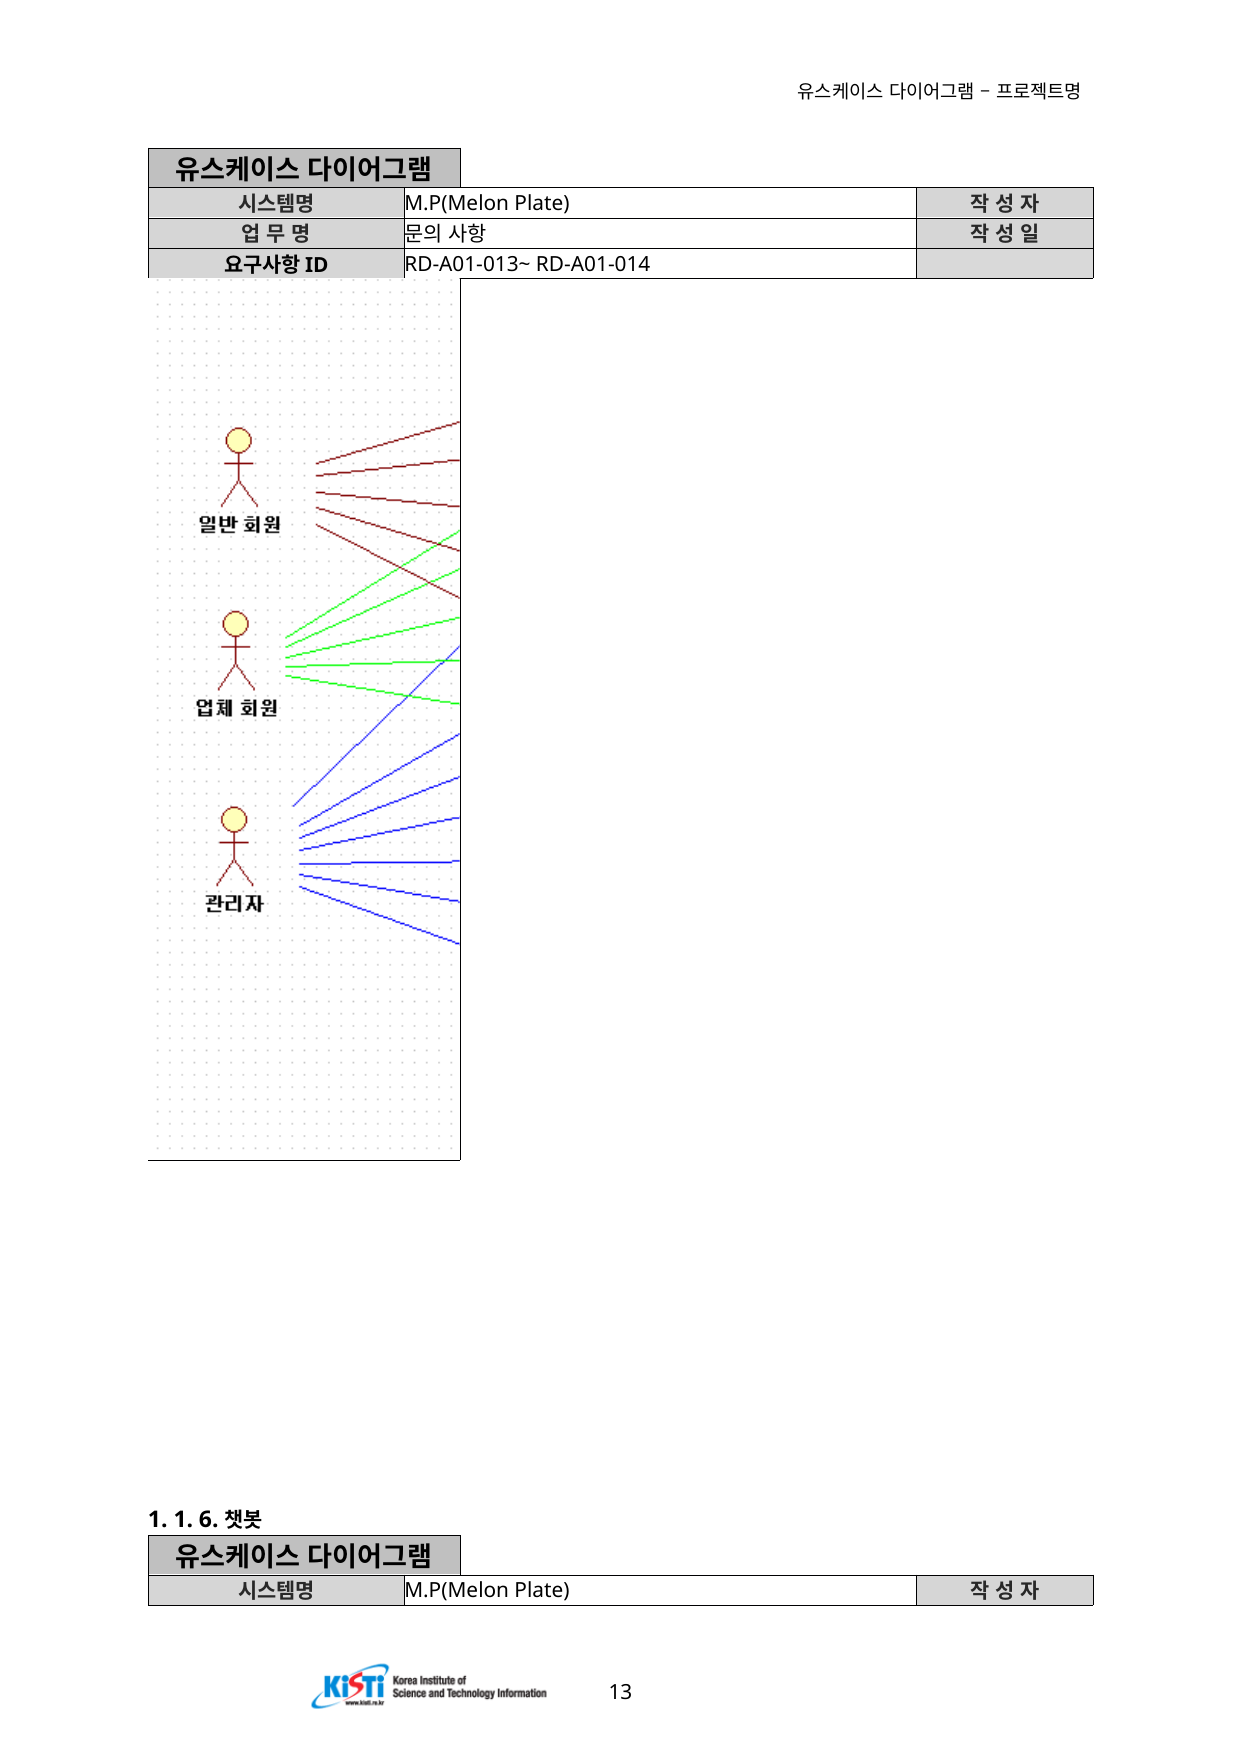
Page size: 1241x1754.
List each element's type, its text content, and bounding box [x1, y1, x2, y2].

table_cell 시스템명 [149, 1576, 404, 1605]
table_header [461, 148, 1093, 187]
title 1. 1. 6. 챗봇 [148, 1498, 1092, 1535]
table_cell 시스템명 [149, 188, 404, 217]
table_cell 문의 사항 [405, 219, 916, 248]
table_header [461, 1535, 1093, 1574]
picture [295, 1657, 558, 1717]
table_header 유스케이스 다이어그램 [149, 1536, 460, 1574]
table_cell RD-A01-013~ RD-A01-014 [405, 249, 916, 278]
picture [148, 278, 460, 1160]
table_cell 작 성 자 [917, 1576, 1093, 1605]
table_cell [917, 249, 1093, 278]
table_cell M.P(Melon Plate) [405, 1576, 916, 1605]
table_cell M.P(Melon Plate) [405, 188, 916, 217]
table_cell 요구사항ID [149, 249, 404, 278]
table_header 유스케이스 다이어그램 [149, 149, 460, 187]
table_cell 작 성 일 [917, 219, 1093, 248]
table_cell [461, 279, 1093, 1160]
table_cell 작 성 자 [917, 188, 1093, 217]
table_cell 업 무 명 [149, 219, 404, 248]
